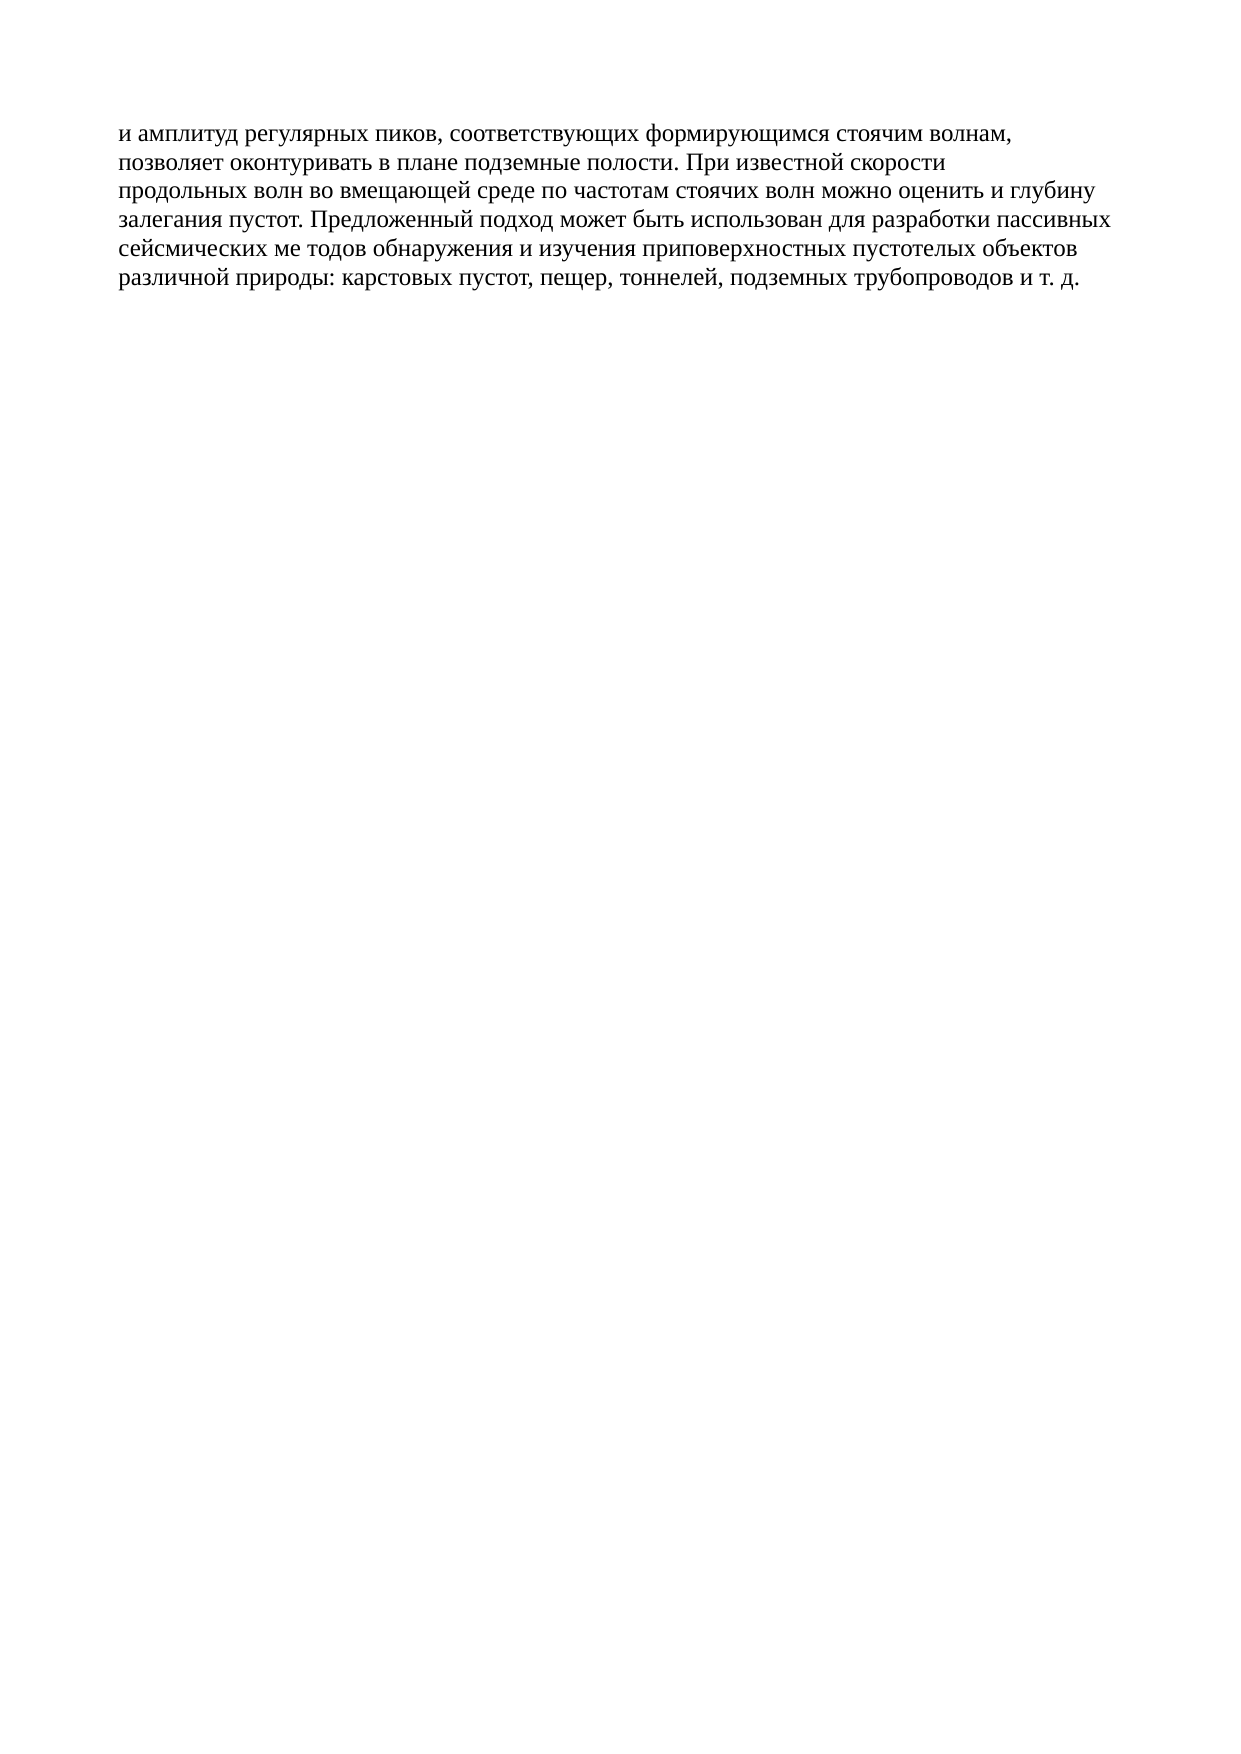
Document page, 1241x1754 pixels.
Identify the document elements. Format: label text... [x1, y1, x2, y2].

text и амплитуд регулярных пиков, соответствующих формирующимся стоячим волнам, позволяет оконтуривать в плане подземные полости. При известной скорости [118, 118, 1122, 176]
text продольных волн во вмещающей среде по частотам стоячих волн можно оценить и глубину залегания пустот. Предложенный подход может быть использован для разработки пассивных сейсмических ме тодов обнаружения и изучения приповерхностных пустотелых объектов различной природы: карстовых пустот, пещер, тоннелей, подземных трубопроводов и т. д. [118, 176, 1122, 291]
